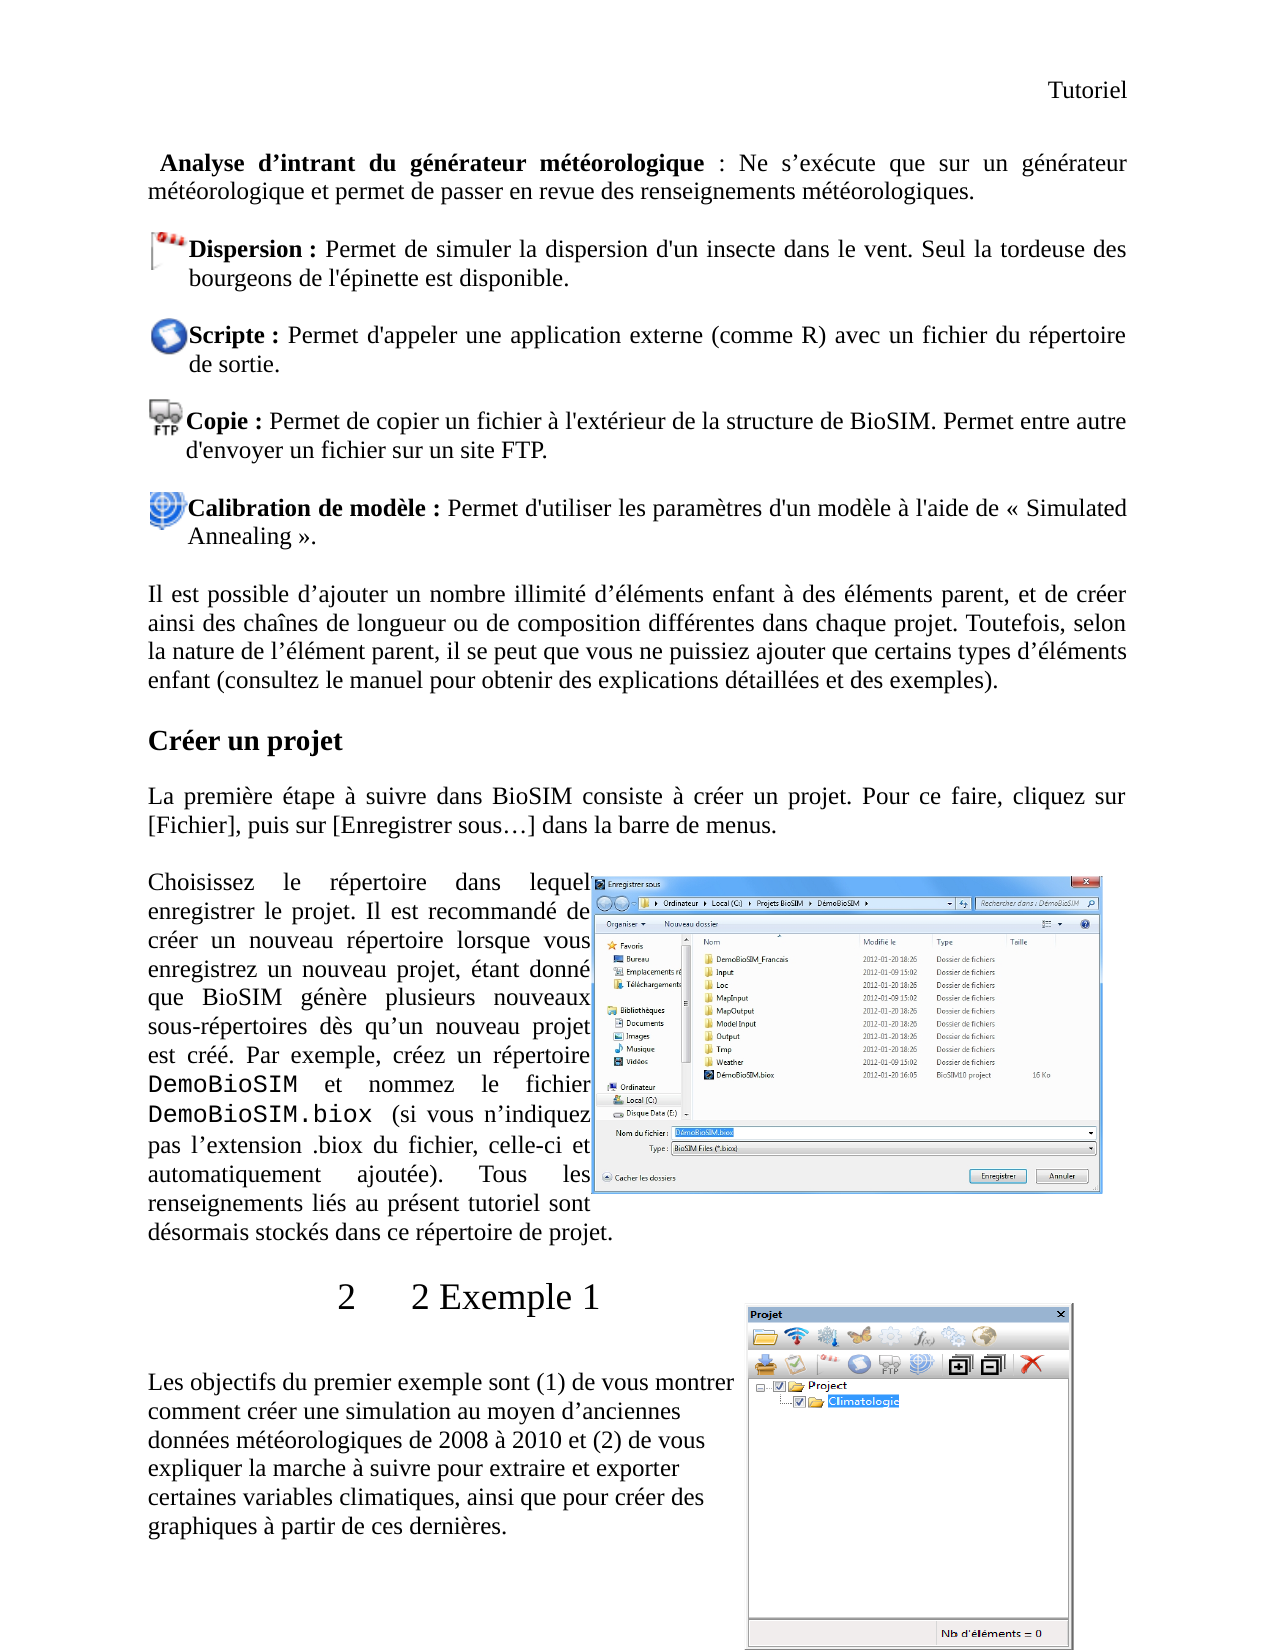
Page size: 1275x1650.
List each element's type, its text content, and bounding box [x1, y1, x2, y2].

text Choisissez le répertoire dans lequel enregistrer le projet. Il est recommandé de créer un nouveau répertoire lorsque vous enregistrez un nouveau projet, étant donné que BioSIM génère plusieurs nouveaux sous-répertoires dès qu’un nouveau projet est créé. Par exemple, créez un répertoire DemoBioSIM et nommez le fichier DemoBioSIM.biox (si vous n’indiquez pas l’extension .biox du fichier, celle-ci et automatiquement ajoutée). Tous les renseignements liés au présent tutoriel sont désormais stockés dans ce répertoire de projet. [148, 867, 1127, 1245]
text Dispersion : Permet de simuler la dispersion d'un insecte dans le vent. Seul la tordeuse des bourgeons de l'épinette est disponible. [148, 234, 1127, 291]
text Scripte : Permet d'appeler une application externe (comme R) avec un fichier du répertoire de sortie. [148, 320, 1127, 378]
text La première étape à suivre dans BioSIM consiste à créer un projet. Pour ce faire, cliquez sur [Fichier], puis sur [Enregistrer sous…] dans la barre de menus. [148, 781, 1127, 839]
text Analyse d’intrant du générateur météorologique : Ne s’exécute que sur un générateur météorologique et permet de passer en revue des renseignements météorologiques. [148, 148, 1127, 205]
subtitle 2 Exemple 1 [193, 1274, 1127, 1317]
text Copie : Permet de copier un fichier à l'extérieur de la structure de BioSIM. Permet entre autre d'envoyer un fichier sur un site FTP. [148, 406, 1127, 464]
text Les objectifs du premier exemple sont (1) de vous montrer comment créer une simulation au moyen d’anciennes données météorologiques de 2008 à 2010 et (2) de vous expliquer la marche à suivre pour extraire et exporter certaines variables climatiques, ainsi que pour créer des graphiques à partir de ces dernières. [148, 1367, 744, 1540]
subtitle Créer un projet [148, 723, 1127, 756]
text [1074, 1367, 1127, 1540]
text Calibration de modèle : Permet d'utiliser les paramètres d'un modèle à l'aide de « Simulated Annealing ». [148, 493, 1127, 550]
text Il est possible d’ajouter un nombre illimité d’éléments enfant à des éléments parent, et de créer ainsi des chaînes de longueur ou de composition différentes dans chaque projet. Toutefois, selon la nature de l’élément parent, il se peut que vous ne puissiez ajouter que certains types d’éléments enfant (consultez le manuel pour obtenir des explications détaillées et des exemples). [148, 579, 1127, 694]
